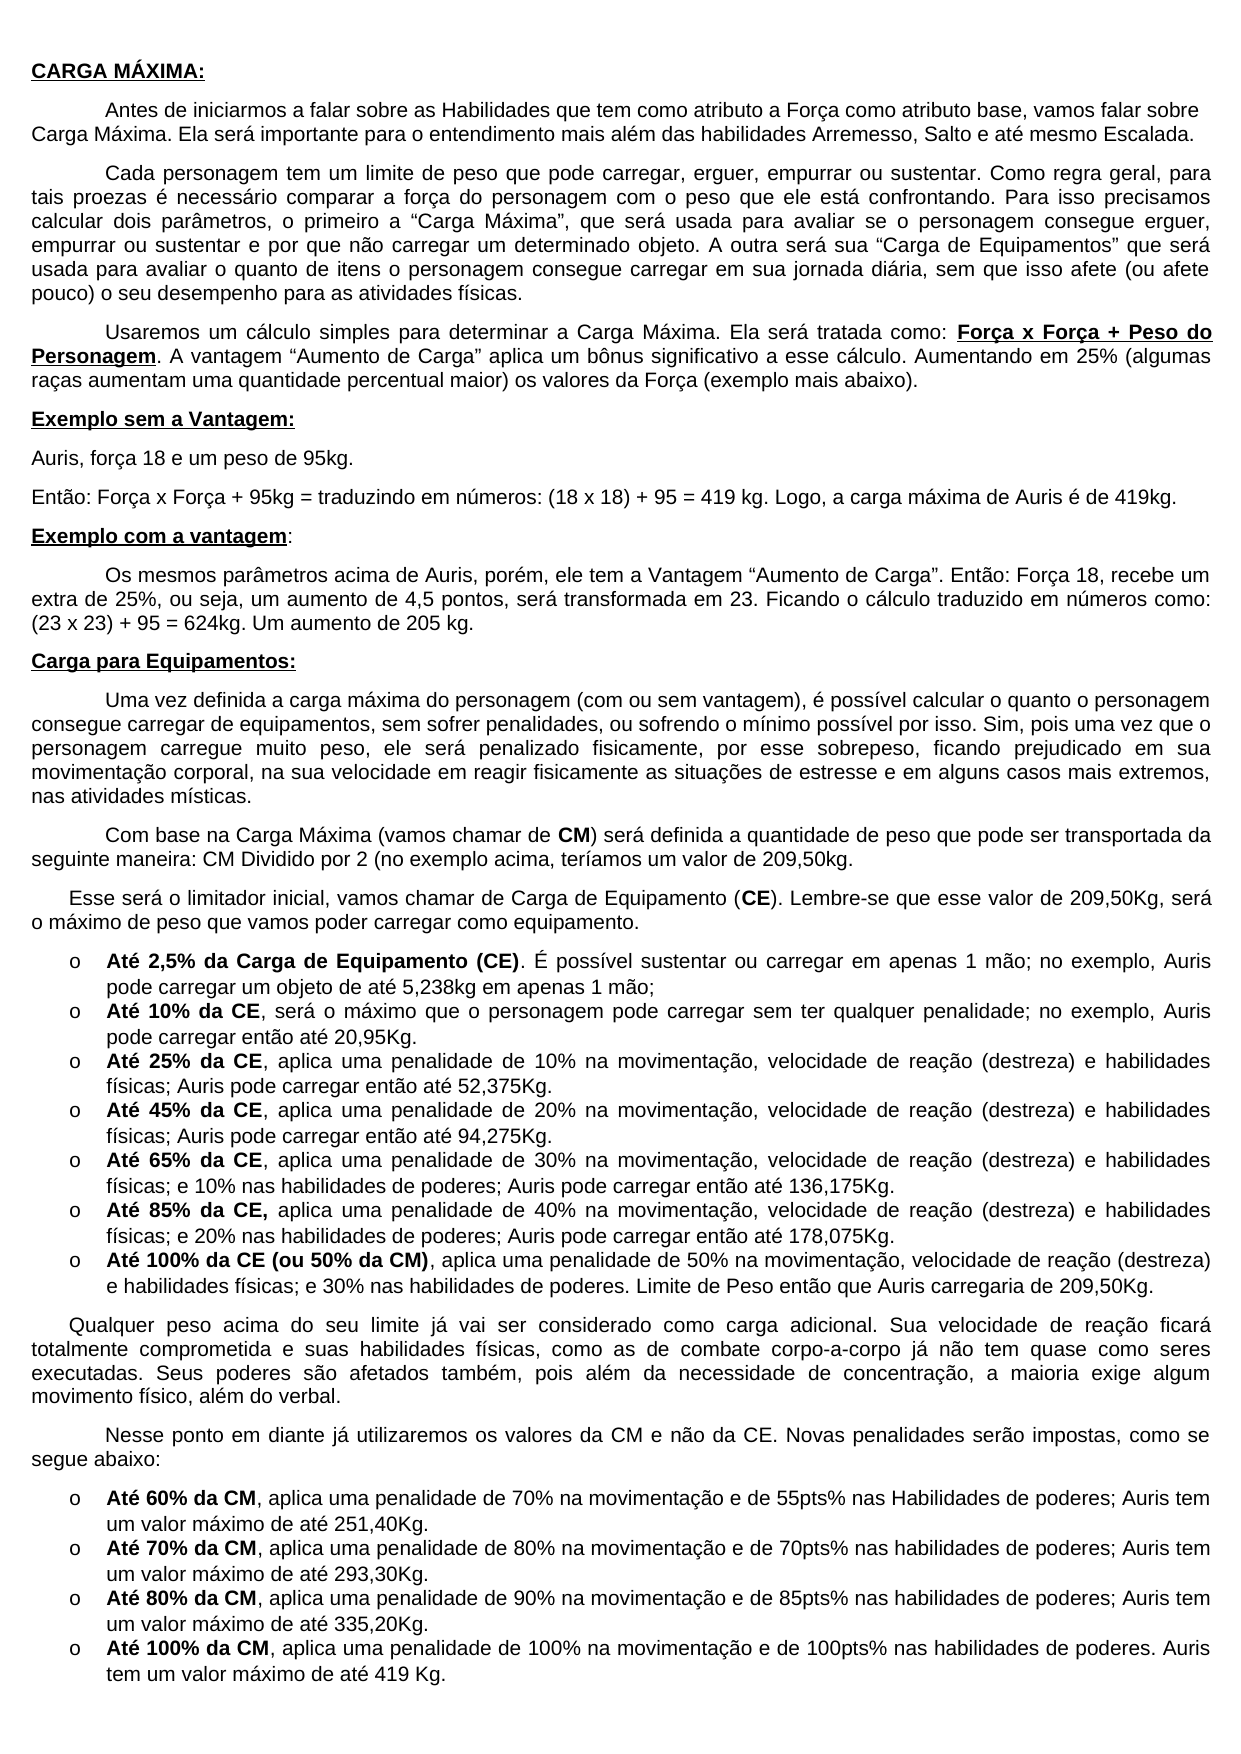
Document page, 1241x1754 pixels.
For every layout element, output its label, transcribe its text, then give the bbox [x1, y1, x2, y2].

list Até 10% da CE, será o máximo que o personagem pode carregar sem ter qualquer penalidade; no exemplo, Auris pode carregar então até 20,95Kg. [69, 999, 1212, 1048]
list Até 2,5% da Carga de Equipamento (CE). É possível sustentar ou carregar em apenas 1 mão; no exemplo, Auris pode carregar um objeto de até 5,238kg em apenas 1 mão; [69, 949, 1212, 999]
text Então: Força x Força + 95kg = traduzindo em números: (18 x 18) + 95 = 419 kg. Logo, a carga máxima de Auris é de 419kg. [31, 484, 1212, 508]
list Até 70% da CM, aplica uma penalidade de 80% na movimentação e de 70pts% nas habilidades de poderes; Auris tem um valor máximo de até 293,30Kg. [69, 1536, 1212, 1586]
text CARGA MÁXIMA: [31, 59, 1212, 83]
text Nesse ponto em diante já utilizaremos os valores da CM e não da CE. Novas penalidades serão impostas, como se segue abaixo: [31, 1423, 1212, 1471]
list Até 65% da CE, aplica uma penalidade de 30% na movimentação, velocidade de reação (destreza) e habilidades físicas; e 10% nas habilidades de poderes; Auris pode carregar então até 136,175Kg. [69, 1148, 1212, 1198]
list Até 60% da CM, aplica uma penalidade de 70% na movimentação e de 55pts% nas Habilidades de poderes; Auris tem um valor máximo de até 251,40Kg. [69, 1486, 1212, 1536]
list Até 100% da CM, aplica uma penalidade de 100% na movimentação e de 100pts% nas habilidades de poderes. Auris tem um valor máximo de até 419 Kg. [69, 1636, 1212, 1685]
text Esse será o limitador inicial, vamos chamar de Carga de Equipamento (CE). Lembre-se que esse valor de 209,50Kg, será o máximo de peso que vamos poder carregar como equipamento. [31, 886, 1212, 934]
text Qualquer peso acima do seu limite já vai ser considerado como carga adicional. Sua velocidade de reação ficará totalmente comprometida e suas habilidades físicas, como as de combate corpo-a-corpo já não tem quase como seres executadas. Seus poderes são afetados também, pois além da necessidade de concentração, a maioria exige algum movimento físico, além do verbal. [31, 1312, 1212, 1408]
text Uma vez definida a carga máxima do personagem (com ou sem vantagem), é possível calcular o quanto o personagem consegue carregar de equipamentos, sem sofrer penalidades, ou sofrendo o mínimo possível por isso. Sim, pois uma vez que o personagem carregue muito peso, ele será penalizado fisicamente, por esse sobrepeso, ficando prejudicado em sua movimentação corporal, na sua velocidade em reagir fisicamente as situações de estresse e em alguns casos mais extremos, nas atividades místicas. [31, 688, 1212, 808]
list Até 80% da CM, aplica uma penalidade de 90% na movimentação e de 85pts% nas habilidades de poderes; Auris tem um valor máximo de até 335,20Kg. [69, 1586, 1212, 1636]
list Até 25% da CE, aplica uma penalidade de 10% na movimentação, velocidade de reação (destreza) e habilidades físicas; Auris pode carregar então até 52,375Kg. [69, 1048, 1212, 1098]
text Carga para Equipamentos: [31, 649, 1212, 673]
text Os mesmos parâmetros acima de Auris, porém, ele tem a Vantagem “Aumento de Carga”. Então: Força 18, recebe um extra de 25%, ou seja, um aumento de 4,5 pontos, será transformada em 23. Ficando o cálculo traduzido em números como: (23 x 23) + 95 = 624kg. Um aumento de 205 kg. [31, 562, 1212, 634]
text Cada personagem tem um limite de peso que pode carregar, erguer, empurrar ou sustentar. Como regra geral, para tais proezas é necessário comparar a força do personagem com o peso que ele está confrontando. Para isso precisamos calcular dois parâmetros, o primeiro a “Carga Máxima”, que será usada para avaliar se o personagem consegue erguer, empurrar ou sustentar e por que não carregar um determinado objeto. A outra será sua “Carga de Equipamentos” que será usada para avaliar o quanto de itens o personagem consegue carregar em sua jornada diária, sem que isso afete (ou afete pouco) o seu desempenho para as atividades físicas. [31, 161, 1212, 305]
list Até 100% da CE (ou 50% da CM), aplica uma penalidade de 50% na movimentação, velocidade de reação (destreza) e habilidades físicas; e 30% nas habilidades de poderes. Limite de Peso então que Auris carregaria de 209,50Kg. [69, 1248, 1212, 1297]
list Até 45% da CE, aplica uma penalidade de 20% na movimentação, velocidade de reação (destreza) e habilidades físicas; Auris pode carregar então até 94,275Kg. [69, 1098, 1212, 1148]
text Usaremos um cálculo simples para determinar a Carga Máxima. Ela será tratada como: Força x Força + Peso do Personagem. A vantagem “Aumento de Carga” aplica um bônus significativo a esse cálculo. Aumentando em 25% (algumas raças aumentam uma quantidade percentual maior) os valores da Força (exemplo mais abaixo). [31, 320, 1212, 392]
text Exemplo com a vantagem: [31, 523, 1212, 547]
text Exemplo sem a Vantagem: [31, 407, 1212, 431]
text Auris, força 18 e um peso de 95kg. [31, 446, 1212, 469]
text Antes de iniciarmos a falar sobre as Habilidades que tem como atributo a Força como atributo base, vamos falar sobre Carga Máxima. Ela será importante para o entendimento mais além das habilidades Arremesso, Salto e até mesmo Escalada. [31, 98, 1212, 146]
text Com base na Carga Máxima (vamos chamar de CM) será definida a quantidade de peso que pode ser transportada da seguinte maneira: CM Dividido por 2 (no exemplo acima, teríamos um valor de 209,50kg. [31, 823, 1212, 871]
list Até 85% da CE, aplica uma penalidade de 40% na movimentação, velocidade de reação (destreza) e habilidades físicas; e 20% nas habilidades de poderes; Auris pode carregar então até 178,075Kg. [69, 1198, 1212, 1248]
